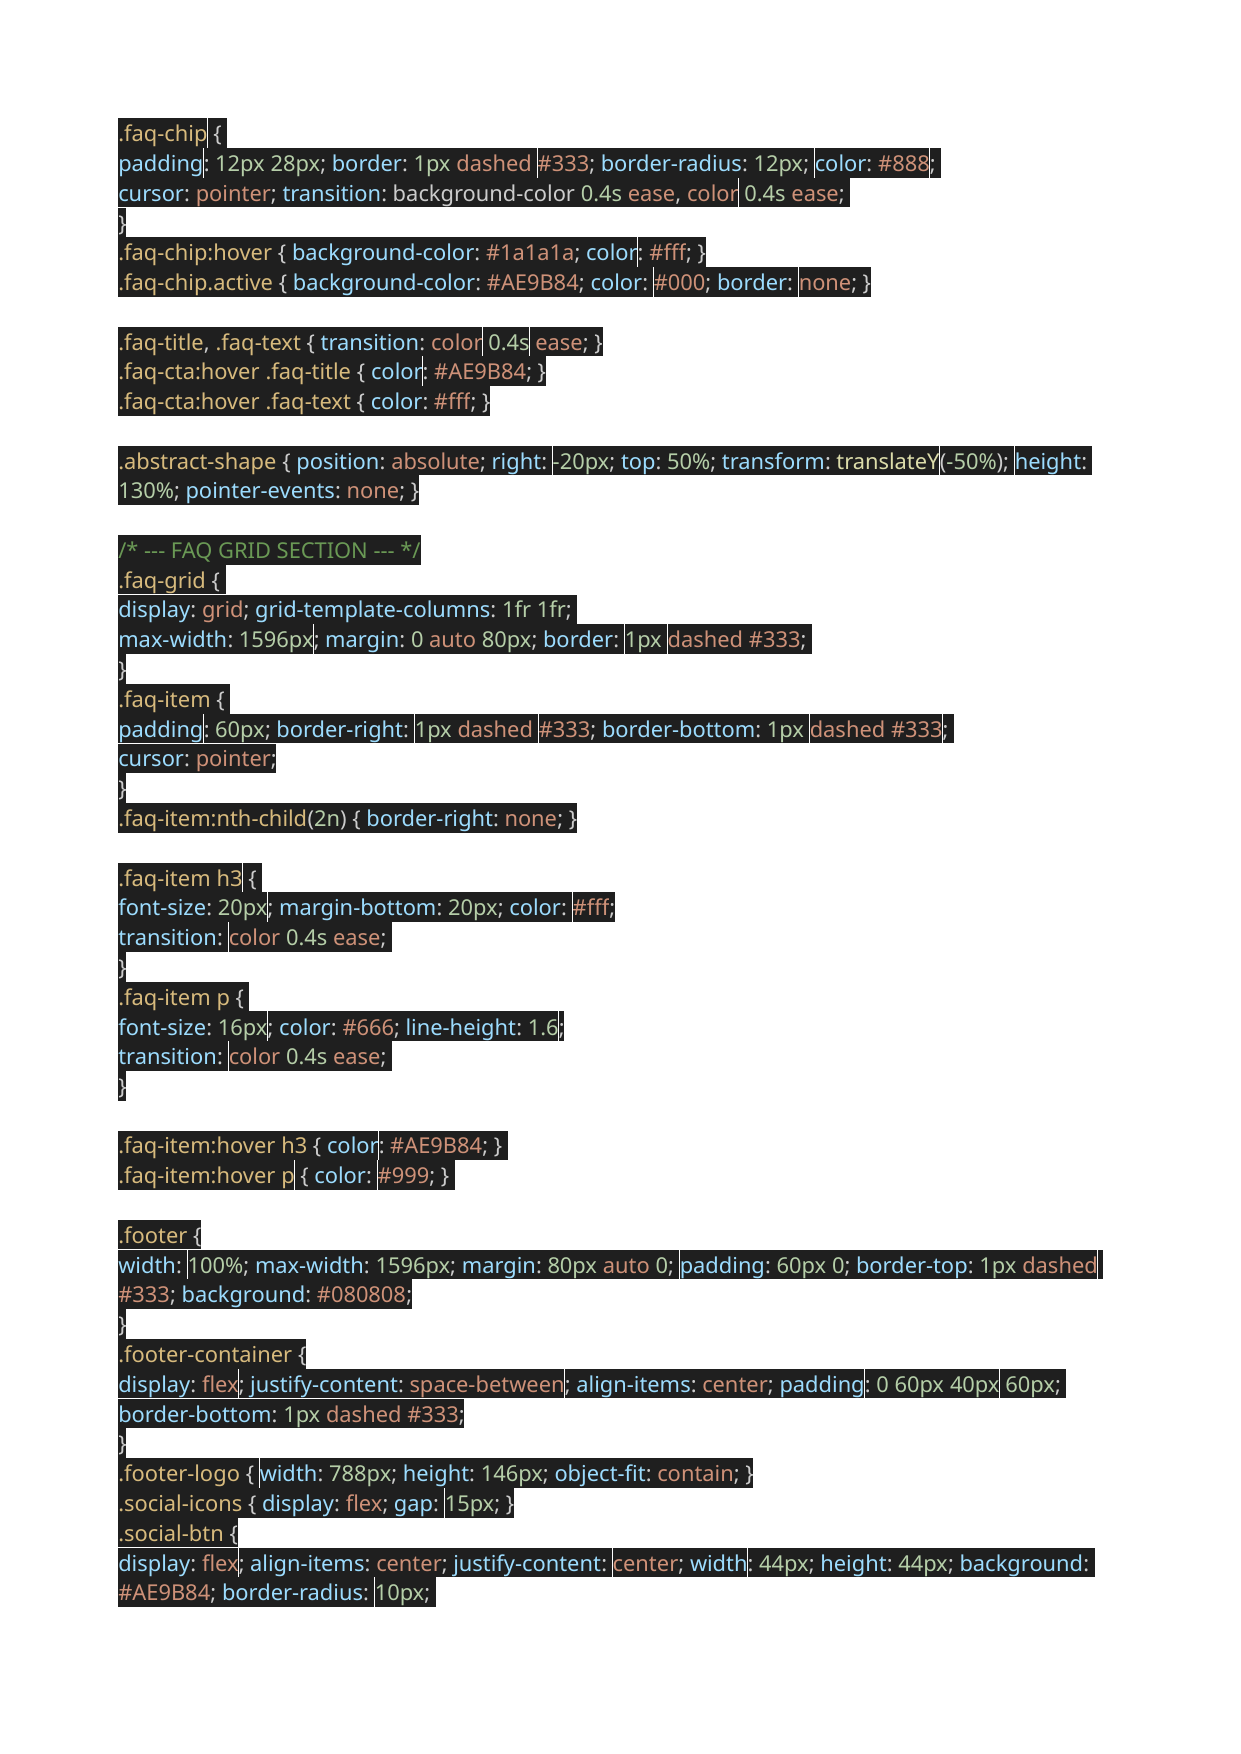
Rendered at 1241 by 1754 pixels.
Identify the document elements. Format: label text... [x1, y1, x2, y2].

text transition: color 0.4s ease; [118, 1041, 1122, 1071]
text .social-btn { [118, 1518, 1122, 1547]
text .faq-chip { [118, 118, 1122, 148]
text /* --- FAQ GRID SECTION --- */ [118, 535, 1122, 565]
text transition: color 0.4s ease; [118, 922, 1122, 952]
text .footer-logo { width: 788px; height: 146px; object-fit: contain; } [118, 1458, 1122, 1488]
text .footer-container { [118, 1339, 1122, 1369]
text .faq-item h3 { [118, 862, 1122, 892]
text } [118, 952, 1122, 982]
text .faq-chip.active { background-color: #AE9B84; color: #000; border: none; } [118, 267, 1122, 297]
text display: grid; grid-template-columns: 1fr 1fr; [118, 594, 1122, 624]
text .faq-item:hover p { color: #999; } [118, 1160, 1122, 1190]
text .faq-cta:hover .faq-title { color: #AE9B84; } [118, 356, 1122, 386]
text display: flex; align-items: center; justify-content: center; width: 44px; height: 44px; background: #AE9B84; border-radius: 10px; [118, 1547, 1122, 1607]
text } [118, 1309, 1122, 1339]
text font-size: 16px; color: #666; line-height: 1.6; [118, 1011, 1122, 1041]
text display: flex; justify-content: space-between; align-items: center; padding: 0 60px 40px 60px; border-bottom: 1px dashed #333; [118, 1369, 1122, 1428]
text .faq-item:nth-child(2n) { border-right: none; } [118, 803, 1122, 833]
text } [118, 654, 1122, 684]
text .footer { [118, 1220, 1122, 1249]
text .faq-item:hover h3 { color: #AE9B84; } [118, 1131, 1122, 1160]
text cursor: pointer; [118, 743, 1122, 773]
text .faq-item p { [118, 982, 1122, 1011]
text .faq-item { [118, 684, 1122, 714]
text .faq-grid { [118, 565, 1122, 594]
text .social-icons { display: flex; gap: 15px; } [118, 1488, 1122, 1518]
text .faq-title, .faq-text { transition: color 0.4s ease; } [118, 327, 1122, 356]
text } [118, 773, 1122, 803]
text } [118, 1071, 1122, 1101]
text width: 100%; max-width: 1596px; margin: 80px auto 0; padding: 60px 0; border-top: 1px dashed #333; background: #080808; [118, 1249, 1122, 1309]
text max-width: 1596px; margin: 0 auto 80px; border: 1px dashed #333; [118, 624, 1122, 654]
text .faq-chip:hover { background-color: #1a1a1a; color: #fff; } [118, 237, 1122, 267]
text padding: 12px 28px; border: 1px dashed #333; border-radius: 12px; color: #888; [118, 148, 1122, 178]
text .abstract-shape { position: absolute; right: -20px; top: 50%; transform: translateY(-50%); height: 130%; pointer-events: none; } [118, 446, 1122, 505]
text cursor: pointer; transition: background-color 0.4s ease, color 0.4s ease; [118, 178, 1122, 207]
text .faq-cta:hover .faq-text { color: #fff; } [118, 386, 1122, 416]
text font-size: 20px; margin-bottom: 20px; color: #fff; [118, 892, 1122, 922]
text padding: 60px; border-right: 1px dashed #333; border-bottom: 1px dashed #333; [118, 714, 1122, 743]
text } [118, 1428, 1122, 1458]
text } [118, 207, 1122, 237]
